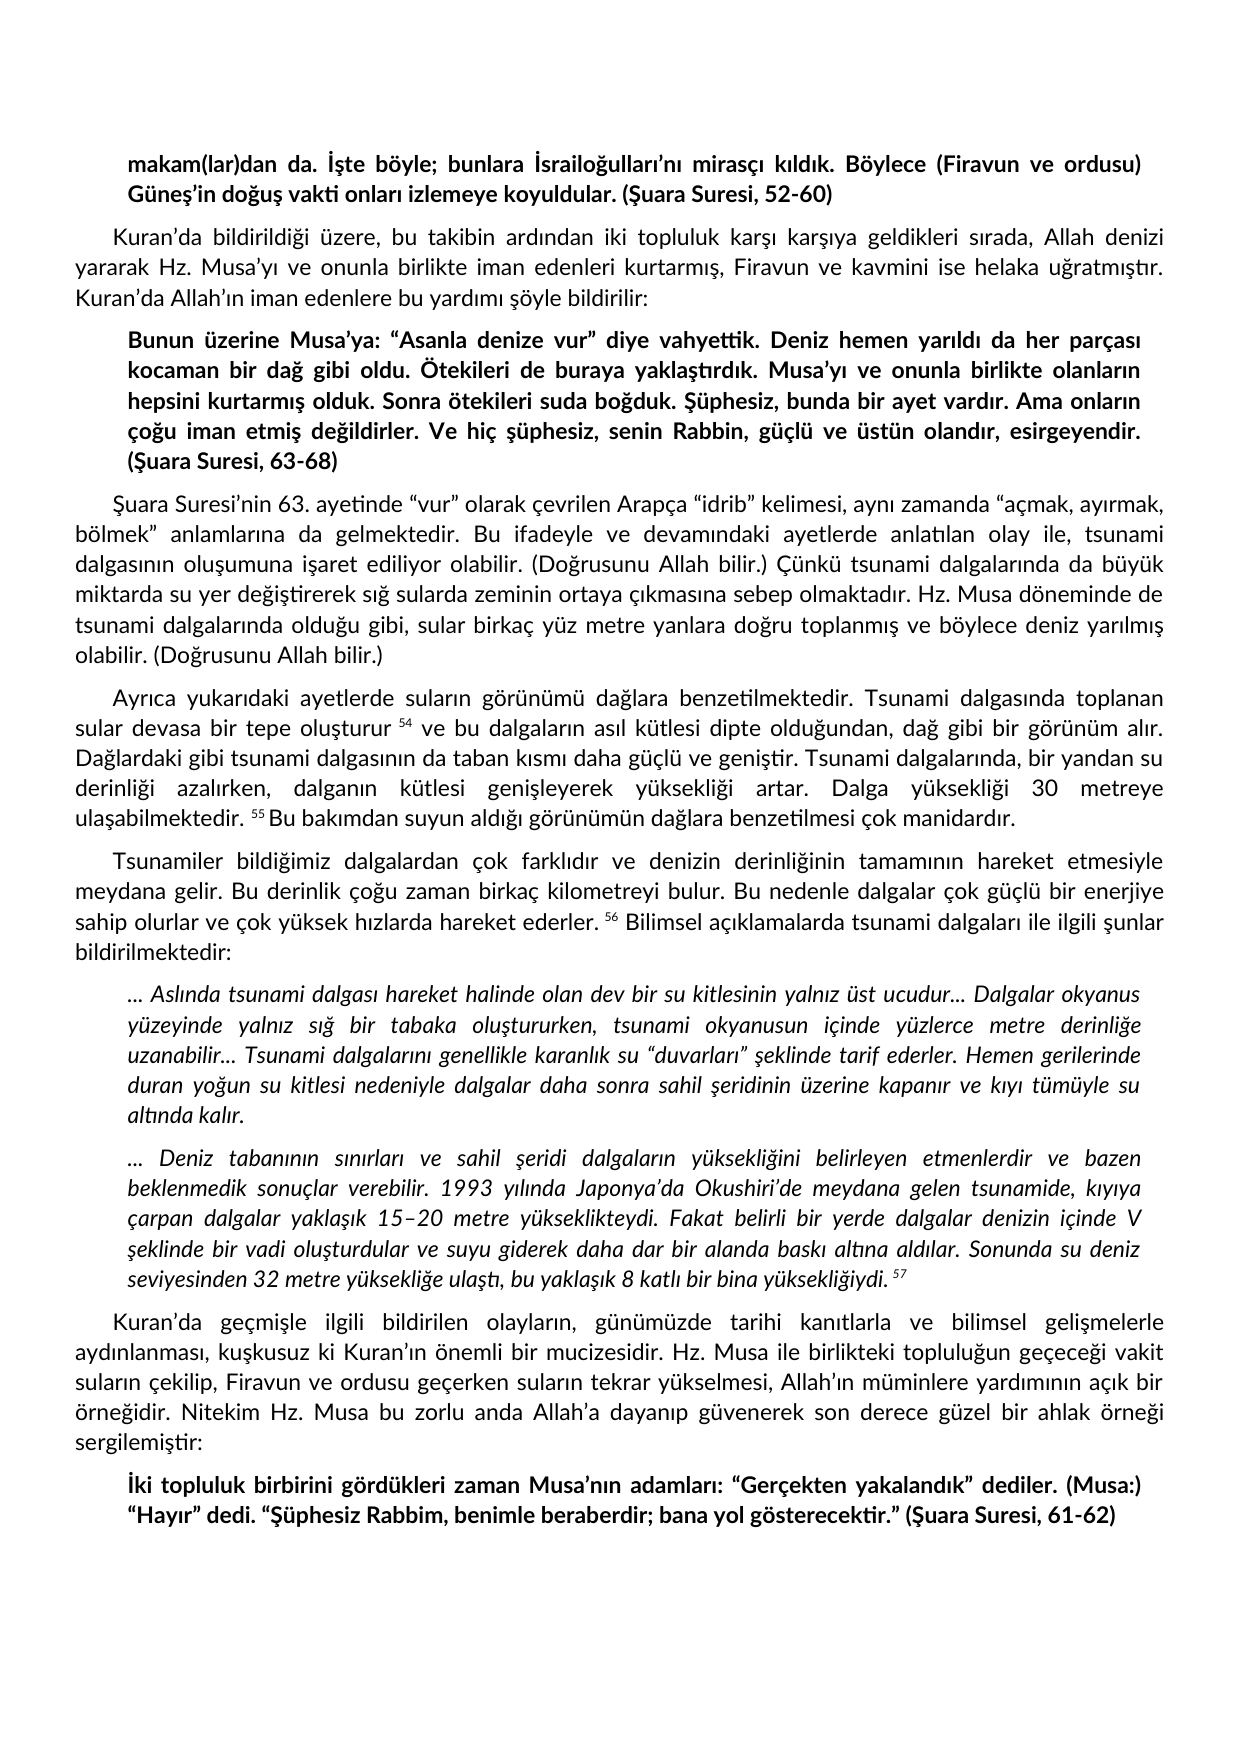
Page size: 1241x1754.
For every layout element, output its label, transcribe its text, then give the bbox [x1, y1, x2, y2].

text Şuara Suresi’nin 63. ayetinde “vur” olarak çevrilen Arapça “idrib” kelimesi, aynı zamanda “açmak, ayırmak, bölmek” anlamlarına da gelmektedir. Bu ifadeyle ve devamındaki ayetlerde anlatılan olay ile, tsunami dalgasının oluşumuna işaret ediliyor olabilir. (Doğrusunu Allah bilir.) Çünkü tsunami dalgalarında da büyük miktarda su yer değiştirerek sığ sularda zeminin ortaya çıkmasına sebep olmaktadır. Hz. Musa döneminde de tsunami dalgalarında olduğu gibi, sular birkaç yüz metre yanlara doğru toplanmış ve böylece deniz yarılmış olabilir. (Doğrusunu Allah bilir.) [75, 489, 1165, 668]
text ... Aslında tsunami dalgası hareket halinde olan dev bir su kitlesinin yalnız üst ucudur... Dalgalar okyanus yüzeyinde yalnız sığ bir tabaka oluştururken, tsunami okyanusun içinde yüzlerce metre derinliğe uzanabilir... Tsunami dalgalarını genellikle karanlık su “duvarları” şeklinde tarif ederler. Hemen gerilerinde duran yoğun su kitlesi nedeniyle dalgalar daha sonra sahil şeridinin üzerine kapanır ve kıyı tümüyle su altında kalır. [127, 980, 1143, 1128]
text İki topluluk birbirini gördükleri zaman Musa’nın adamları: “Gerçekten yakalandık” dediler. (Musa:) “Hayır” dedi. “Şüphesiz Rabbim, benimle beraberdir; bana yol gösterecektir.” (Şuara Suresi, 61-62) [127, 1471, 1143, 1528]
text makam(lar)dan da. İşte böyle; bunlara İsrailoğulları’nı mirasçı kıldık. Böylece (Firavun ve ordusu) Güneş’in doğuş vakti onları izlemeye koyuldular. (Şuara Suresi, 52-60) [127, 150, 1143, 208]
text ... Deniz tabanının sınırları ve sahil şeridi dalgaların yüksekliğini belirleyen etmenlerdir ve bazen beklenmedik sonuçlar verebilir. 1993 yılında Japonya’da Okushiri’de meydana gelen tsunamide, kıyıya çarpan dalgalar yaklaşık 15–20 metre yükseklikteydi. Fakat belirli bir yerde dalgalar denizin içinde V şeklinde bir vadi oluşturdular ve suyu giderek daha dar bir alanda baskı altına aldılar. Sonunda su deniz seviyesinden 32 metre yüksekliğe ulaştı, bu yaklaşık 8 katlı bir bina yüksekliğiydi. 57 [127, 1144, 1143, 1292]
text Ayrıca yukarıdaki ayetlerde suların görünümü dağlara benzetilmektedir. Tsunami dalgasında toplanan sular devasa bir tepe oluşturur 54 ve bu dalgaların asıl kütlesi dipte olduğundan, dağ gibi bir görünüm alır. Dağlardaki gibi tsunami dalgasının da taban kısmı daha güçlü ve geniştir. Tsunami dalgalarında, bir yandan su derinliği azalırken, dalganın kütlesi genişleyerek yüksekliği artar. Dalga yüksekliği 30 metreye ulaşabilmektedir. 55 Bu bakımdan suyun aldığı görünümün dağlara benzetilmesi çok manidardır. [75, 683, 1165, 832]
text Bunun üzerine Musa’ya: “Asanla denize vur” diye vahyettik. Deniz hemen yarıldı da her parçası kocaman bir dağ gibi oldu. Ötekileri de buraya yaklaştırdık. Musa’yı ve onunla birlikte olanların hepsini kurtarmış olduk. Sonra ötekileri suda boğduk. Şüphesiz, bunda bir ayet vardır. Ama onların çoğu iman etmiş değildirler. Ve hiç şüphesiz, senin Rabbin, güçlü ve üstün olandır, esirgeyendir. (Şuara Suresi, 63-68) [127, 326, 1143, 474]
text Kuran’da geçmişle ilgili bildirilen olayların, günümüzde tarihi kanıtlarla ve bilimsel gelişmelerle aydınlanması, kuşkusuz ki Kuran’ın önemli bir mucizesidir. Hz. Musa ile birlikteki topluluğun geçeceği vakit suların çekilip, Firavun ve ordusu geçerken suların tekrar yükselmesi, Allah’ın müminlere yardımının açık bir örneğidir. Nitekim Hz. Musa bu zorlu anda Allah’a dayanıp güvenerek son derece güzel bir ahlak örneği sergilemiştir: [75, 1307, 1165, 1456]
text Kuran’da bildirildiği üzere, bu takibin ardından iki topluluk karşı karşıya geldikleri sırada, Allah denizi yararak Hz. Musa’yı ve onunla birlikte iman edenleri kurtarmış, Firavun ve kavmini ise helaka uğratmıştır. Kuran’da Allah’ın iman edenlere bu yardımı şöyle bildirilir: [75, 223, 1165, 311]
text Tsunamiler bildiğimiz dalgalardan çok farklıdır ve denizin derinliğinin tamamının hareket etmesiyle meydana gelir. Bu derinlik çoğu zaman birkaç kilometreyi bulur. Bu nedenle dalgalar çok güçlü bir enerjiye sahip olurlar ve çok yüksek hızlarda hareket ederler. 56 Bilimsel açıklamalarda tsunami dalgaları ile ilgili şunlar bildirilmektedir: [75, 847, 1165, 965]
